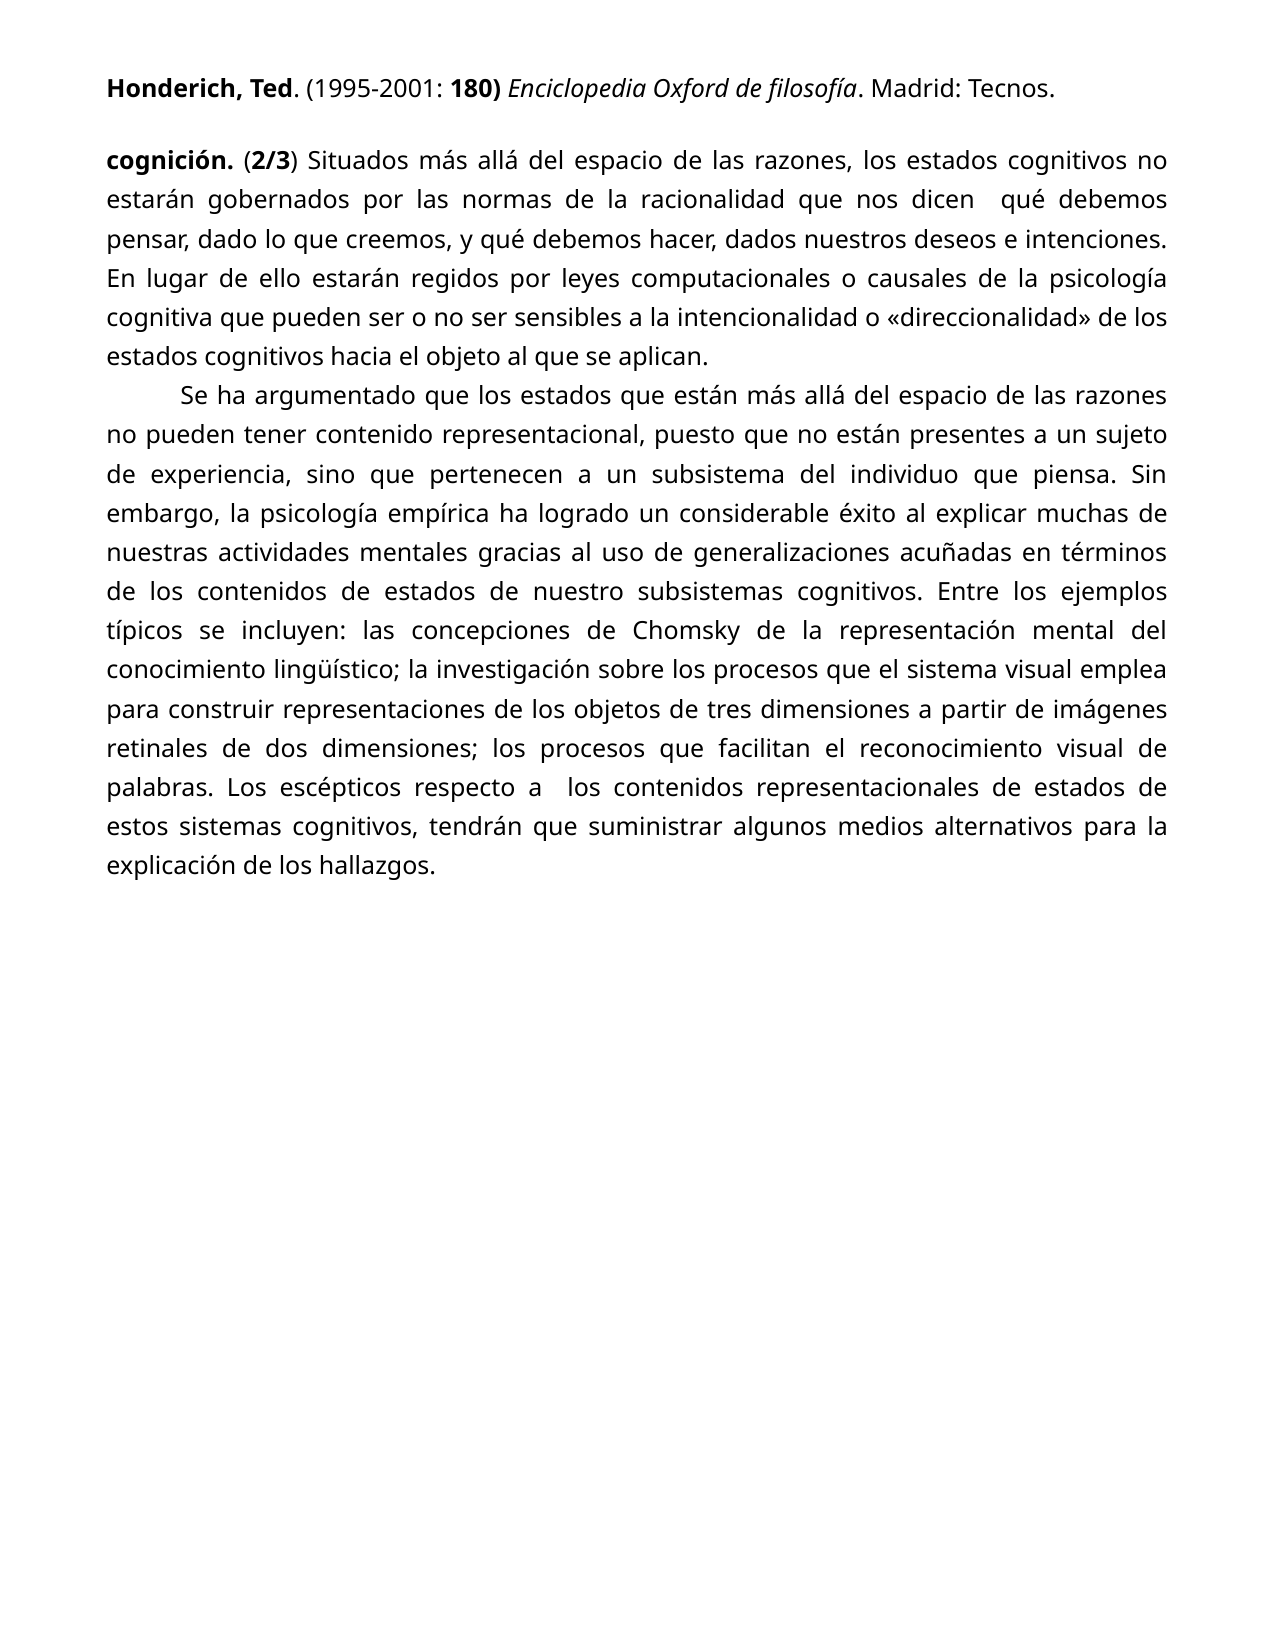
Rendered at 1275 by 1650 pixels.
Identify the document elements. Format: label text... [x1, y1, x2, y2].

text Honderich, Ted. (1995-2001: 180) Enciclopedia Oxford de filosofía. Madrid: Tecnos. [106, 71, 1169, 105]
text Se ha argumentado que los estados que están más allá del espacio de las razones no pueden tener contenido representacional, puesto que no están presentes a un sujeto de experiencia, sino que pertenecen a un subsistema del individuo que piensa. Sin embargo, la psicología empírica ha logrado un considerable éxito al explicar muchas de nuestras actividades mentales gracias al uso de generalizaciones acuñadas en términos de los contenidos de estados de nuestro subsistemas cognitivos. Entre los ejemplos típicos se incluyen: las concepciones de Chomsky de la representación mental del conocimiento lingüístico; la investigación sobre los procesos que el sistema visual emplea para construir representaciones de los objetos de tres dimensiones a partir de imágenes retinales de dos dimensiones; los procesos que facilitan el reconocimiento visual de palabras. Los escépticos respecto a los contenidos representacionales de estados de estos sistemas cognitivos, tendrán que suministrar algunos medios alternativos para la explicación de los hallazgos. [106, 378, 1169, 882]
text cognición. (2/3) Situados más allá del espacio de las razones, los estados cognitivos no estarán gobernados por las normas de la racionalidad que nos dicen qué debemos pensar, dado lo que creemos, y qué debemos hacer, dados nuestros deseos e intenciones. En lugar de ello estarán regidos por leyes computacionales o causales de la psicología cognitiva que pueden ser o no ser sensibles a la intencionalidad o «direccionalidad» de los estados cognitivos hacia el objeto al que se aplican. [106, 143, 1169, 373]
